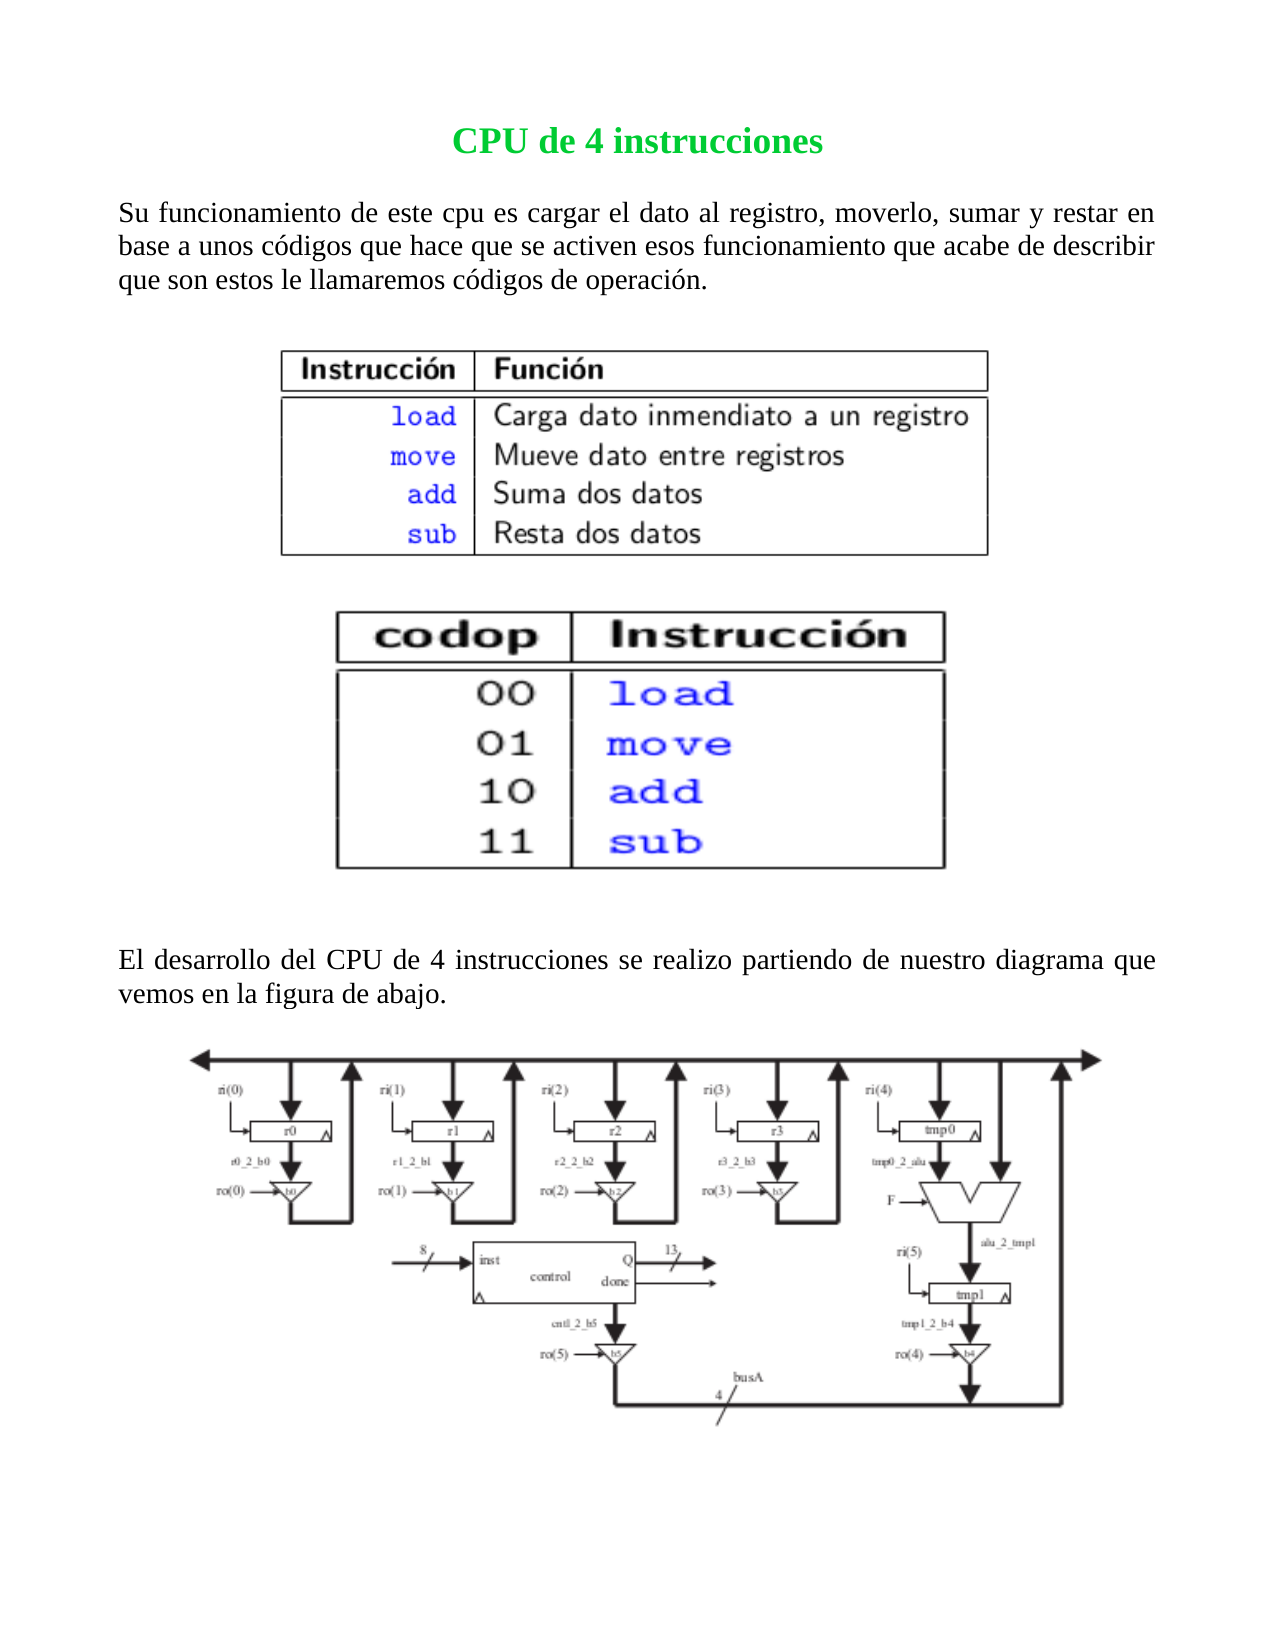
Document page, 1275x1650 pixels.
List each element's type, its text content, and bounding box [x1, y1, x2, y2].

picture [153, 1009, 1122, 1429]
text El desarrollo del CPU de 4 instrucciones se realizo partiendo de nuestro diagrama que vemos en la figura de abajo. [118, 942, 1157, 1009]
picture [296, 587, 797, 888]
text CPU de 4 instrucciones [118, 118, 1157, 161]
text Su funcionamiento de este cpu es cargar el dato al registro, moverlo, sumar y restar en base a unos códigos que hace que se activen esos funcionamiento que acabe de describir que son estos le llamaremos códigos de operación. [118, 195, 1157, 295]
picture [276, 328, 909, 584]
